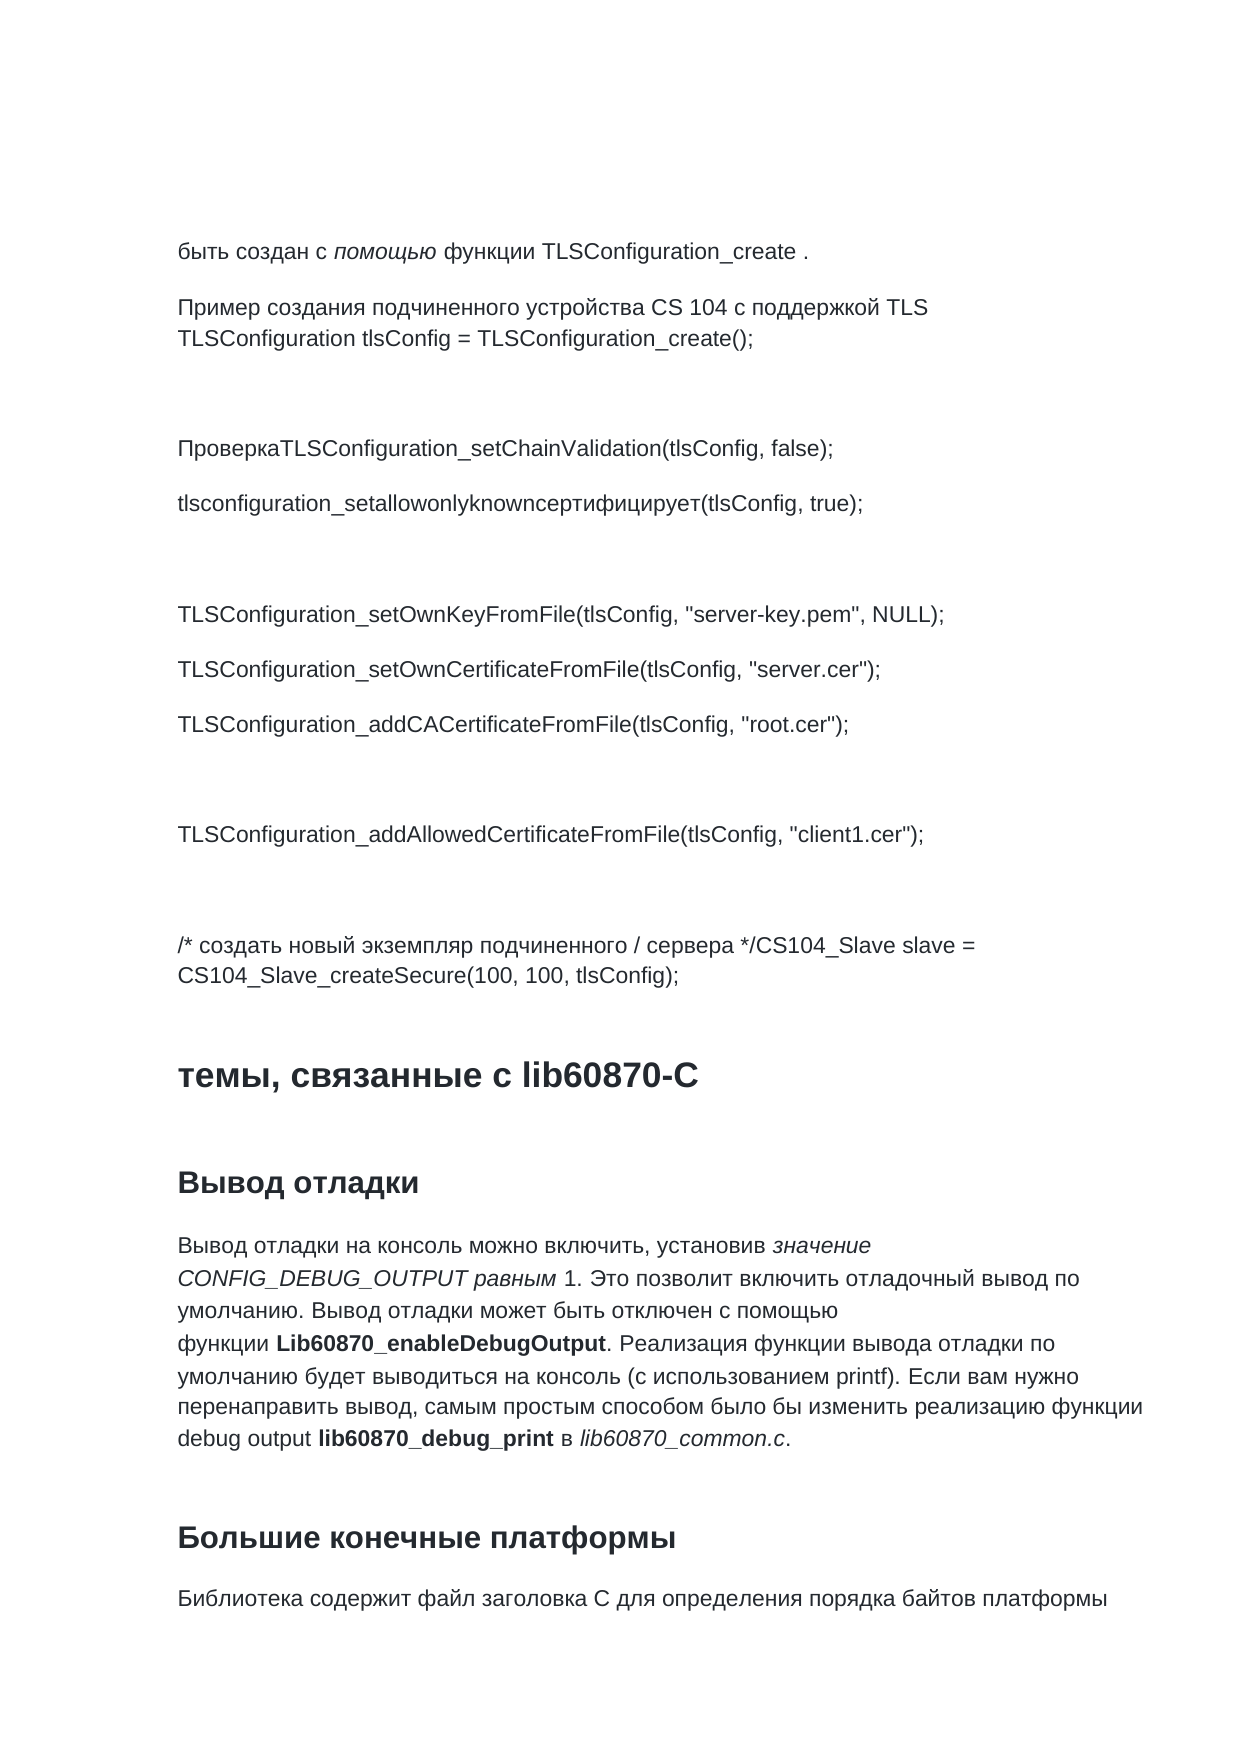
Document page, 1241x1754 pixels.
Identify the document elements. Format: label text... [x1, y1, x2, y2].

text tlsconfiguration_setallowonlyknownсертифицирует(tlsConfig, true); [177, 490, 1152, 516]
text /* создать новый экземпляр подчиненного / сервера */CS104_Slave slave = CS104_Slave_createSecure(100, 100, tlsConfig); [177, 932, 1152, 988]
text TLSConfiguration_setOwnKeyFromFile(tlsConfig, "server-key.pem", NULL); [177, 601, 1152, 627]
text быть создан с помощью функции TLSConfiguration_create . [177, 236, 1152, 265]
text ПроверкаTLSConfiguration_setChainValidation(tlsConfig, false); [177, 435, 1152, 461]
text Вывод отладки на консоль можно включить, установив значение CONFIG_DEBUG_OUTPUT равным 1. Это позволит включить отладочный вывод по умолчанию. Вывод отладки может быть отключен с помощью функции Lib60870_enableDebugOutput. Реализация функции вывода отладки по умолчанию будет выводиться на консоль (с использованием printf). Если вам нужно перенаправить вывод, самым простым способом было бы изменить реализацию функции debug output lib60870_debug_print в lib60870_common.c. [177, 1230, 1152, 1452]
text темы, связанные с lib60870-C [177, 1055, 1152, 1095]
text Пример создания подчиненного устройства CS 104 с поддержкой TLS [177, 294, 1152, 321]
text Вывод отладки [177, 1164, 1152, 1200]
text TLSConfiguration_addCACertificateFromFile(tlsConfig, "root.cer"); [177, 711, 1152, 737]
text Библиотека содержит файл заголовка C для определения порядка байтов платформы [177, 1585, 1152, 1612]
text TLSConfiguration tlsConfig = TLSConfiguration_create(); [177, 324, 1152, 351]
text TLSConfiguration_setOwnCertificateFromFile(tlsConfig, "server.cer"); [177, 656, 1152, 682]
text Большие конечные платформы [177, 1519, 1152, 1555]
text TLSConfiguration_addAllowedCertificateFromFile(tlsConfig, "client1.cer"); [177, 821, 1152, 848]
